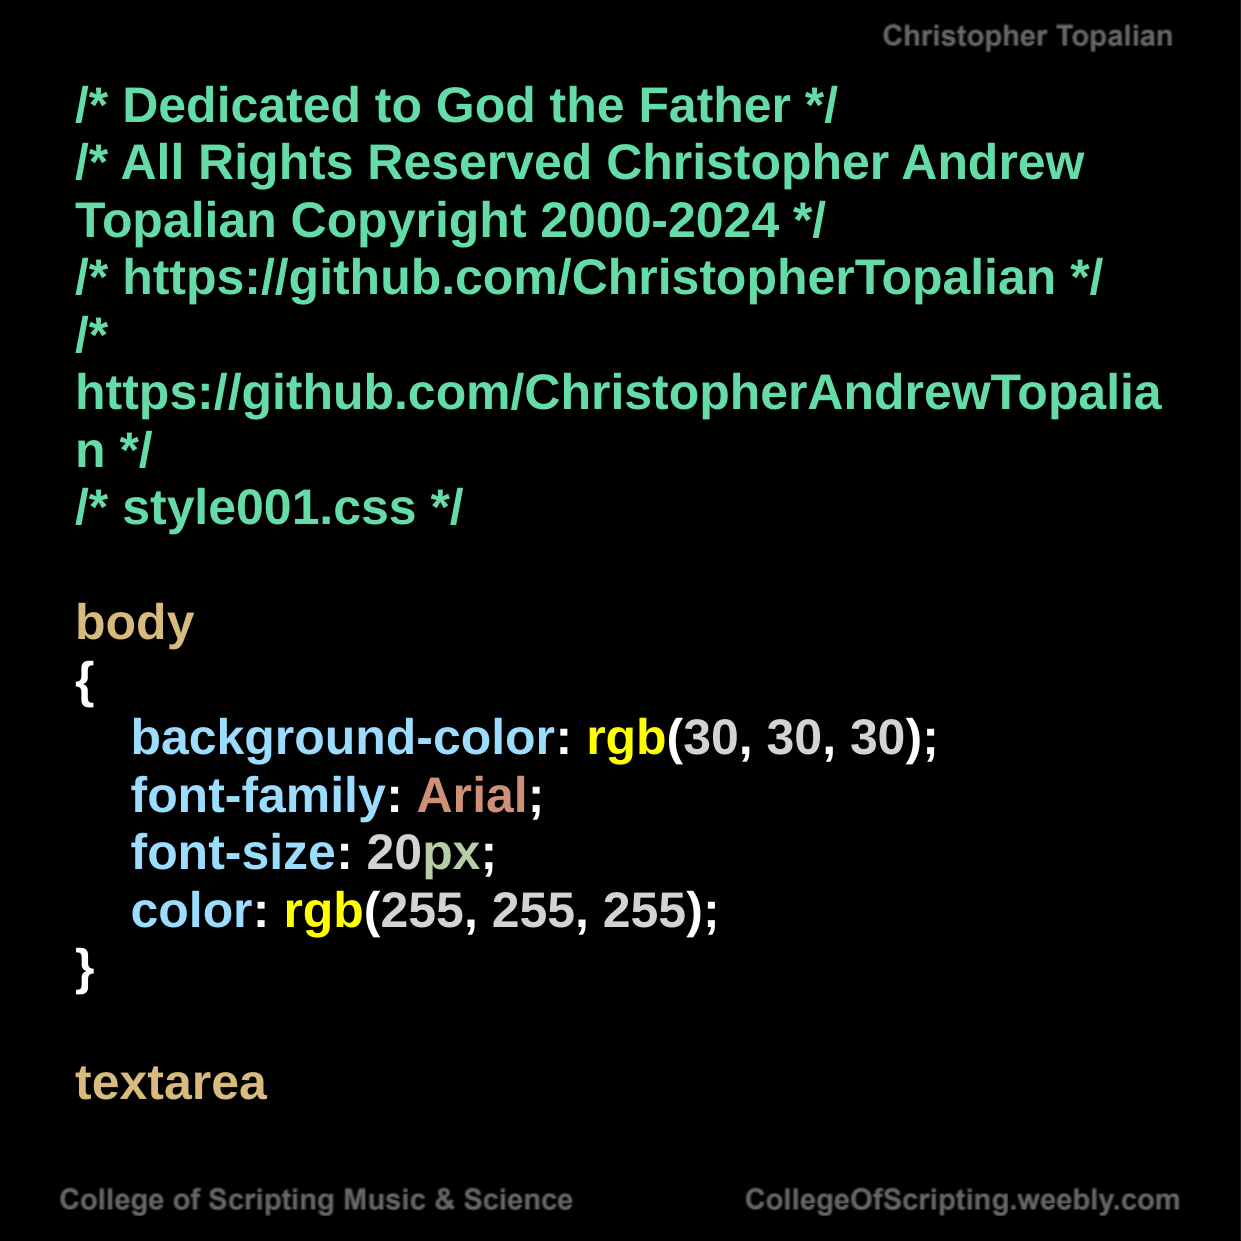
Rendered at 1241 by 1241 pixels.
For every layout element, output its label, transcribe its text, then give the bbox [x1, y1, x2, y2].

text body [75, 592, 1166, 650]
text { [75, 650, 1166, 707]
text /* Dedicated to God the Father */ [75, 75, 1166, 132]
text font-family: Arial; [75, 765, 1166, 822]
text } [75, 937, 1166, 995]
text color: rgb(255, 255, 255); [75, 880, 1166, 937]
text /* https://github.com/ChristopherTopalian */ [75, 247, 1166, 305]
text /* https://github.com/ChristopherAndrewTopalian */ [75, 305, 1166, 477]
text background-color: rgb(30, 30, 30); [75, 707, 1166, 765]
text font-size: 20px; [75, 822, 1166, 880]
text /* All Rights Reserved Christopher Andrew Topalian Copyright 2000-2024 */ [75, 132, 1166, 247]
text /* style001.css */ [75, 477, 1166, 535]
text textarea [75, 1052, 1166, 1110]
